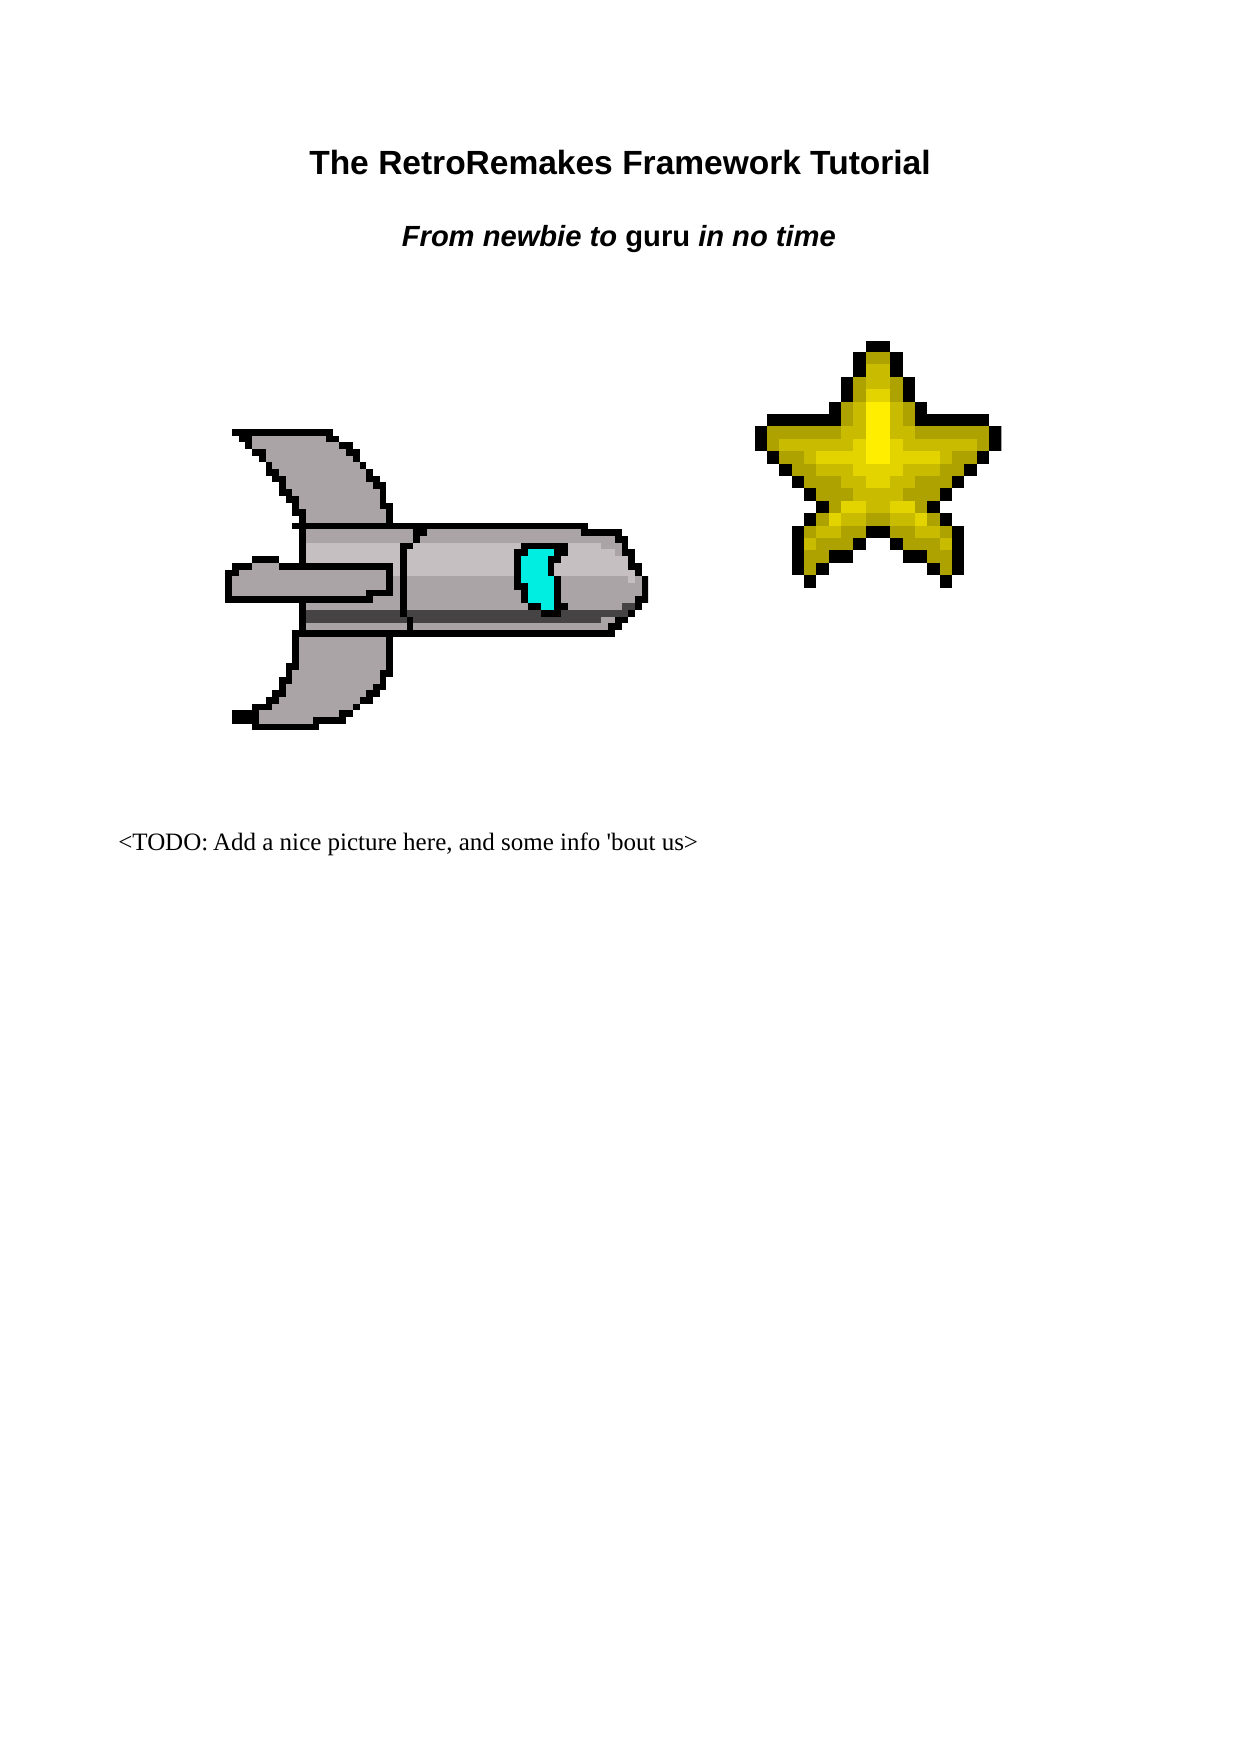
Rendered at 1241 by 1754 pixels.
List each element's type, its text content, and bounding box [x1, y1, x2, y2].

text <TODO: Add a nice picture here, and some info 'bout us> [118, 827, 1122, 855]
picture [219, 369, 649, 798]
picture [755, 341, 1002, 588]
subtitle From newbie to guru in no time [118, 219, 1122, 253]
subtitle The RetroRemakes Framework Tutorial [118, 143, 1122, 182]
